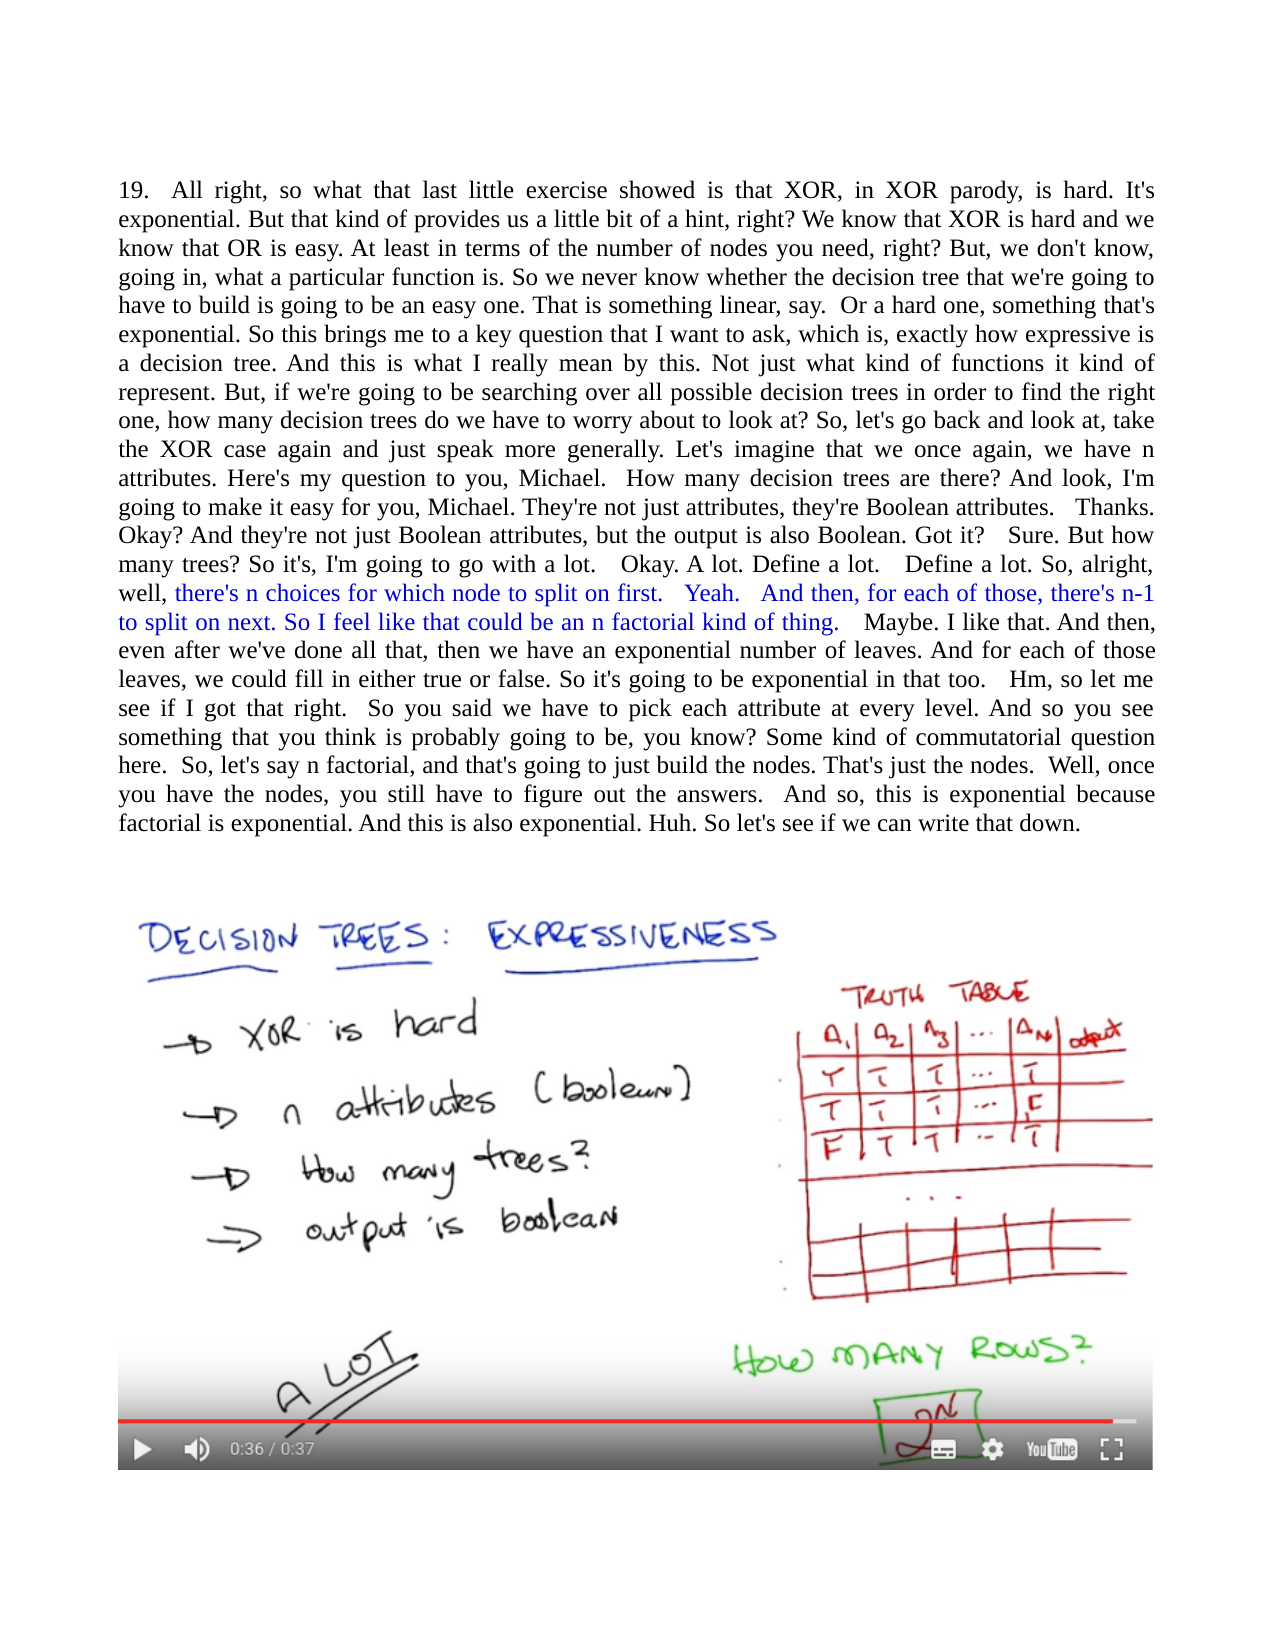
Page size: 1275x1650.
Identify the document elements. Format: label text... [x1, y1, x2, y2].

text 19. All right, so what that last little exercise showed is that XOR, in XOR parody, is hard. It's exponential. But that kind of provides us a little bit of a hint, right? We know that XOR is hard and we know that OR is easy. At least in terms of the number of nodes you need, right? But, we don't know, going in, what a particular function is. So we never know whether the decision tree that we're going to have to build is going to be an easy one. That is something linear, say. Or a hard one, something that's exponential. So this brings me to a key question that I want to ask, which is, exactly how expressive is a decision tree. And this is what I really mean by this. Not just what kind of functions it kind of represent. But, if we're going to be searching over all possible decision trees in order to find the right one, how many decision trees do we have to worry about to look at? So, let's go back and look at, take the XOR case again and just speak more generally. Let's imagine that we once again, we have n attributes. Here's my question to you, Michael. How many decision trees are there? And look, I'm going to make it easy for you, Michael. They're not just attributes, they're Boolean attributes. Thanks. Okay? And they're not just Boolean attributes, but the output is also Boolean. Got it? Sure. But how many trees? So it's, I'm going to go with a lot. Okay. A lot. Define a lot. Define a lot. So, alright, well, there's n choices for which node to split on first. Yeah. And then, for each of those, there's n-1 to split on next. So I feel like that could be an n factorial kind of thing. Maybe. I like that. And then, even after we've done all that, then we have an exponential number of leaves. And for each of those leaves, we could fill in either true or false. So it's going to be exponential in that too. Hm, so let me see if I got that right. So you said we have to pick each attribute at every level. And so you see something that you think is probably going to be, you know? Some kind of commutatorial question here. So, let's say n factorial, and that's going to just build the nodes. That's just the nodes. Well, once you have the nodes, you still have to figure out the answers. And so, this is exponential because factorial is exponential. And this is also exponential. Huh. So let's see if we can write that down. [118, 176, 1157, 837]
picture [118, 894, 1157, 1470]
